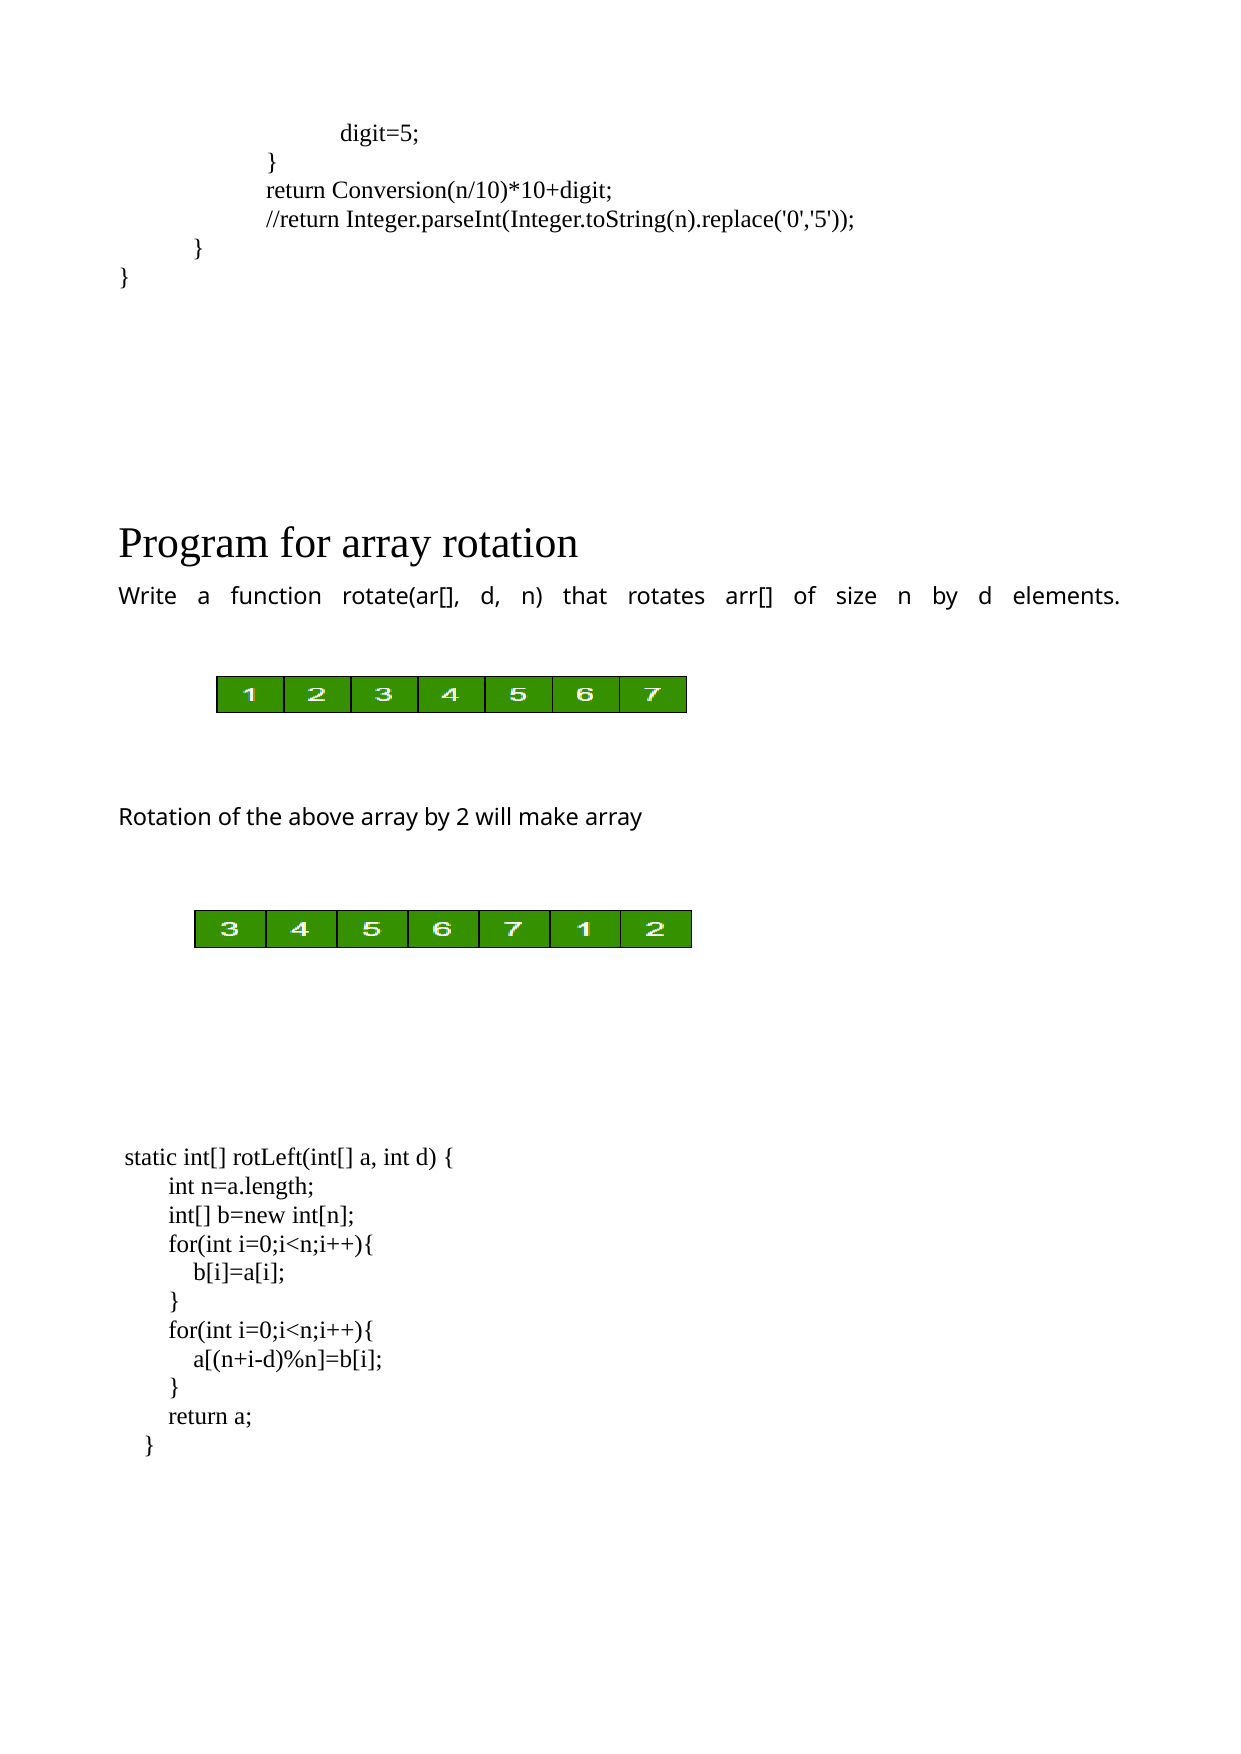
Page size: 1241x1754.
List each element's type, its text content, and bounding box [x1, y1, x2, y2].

text //return Integer.parseInt(Integer.toString(n).replace('0','5')); [118, 204, 1122, 233]
text } [118, 1372, 1122, 1401]
text b[i]=a[i]; [118, 1257, 1122, 1286]
subtitle Program for array rotation [118, 517, 1122, 567]
text } [118, 1430, 1122, 1459]
text return a; [118, 1401, 1122, 1430]
text } [118, 233, 1122, 262]
text digit=5; [118, 118, 1122, 147]
text a[(n+i-d)%n]=b[i]; [118, 1344, 1122, 1372]
text for(int i=0;i<n;i++){ [118, 1315, 1122, 1344]
text for(int i=0;i<n;i++){ [118, 1229, 1122, 1257]
picture [136, 653, 754, 744]
text } [118, 262, 1122, 291]
text } [118, 1286, 1122, 1315]
picture [136, 889, 754, 971]
text return Conversion(n/10)*10+digit; [118, 176, 1122, 204]
text int n=a.length; [118, 1171, 1122, 1200]
text static int[] rotLeft(int[] a, int d) { [118, 1142, 1122, 1171]
text Rotation of the above array by 2 will make array [118, 801, 1122, 833]
text } [118, 147, 1122, 176]
text Write a function rotate(ar[], d, n) that rotates arr[] of size n by d elements. [118, 580, 1122, 762]
text int[] b=new int[n]; [118, 1200, 1122, 1229]
